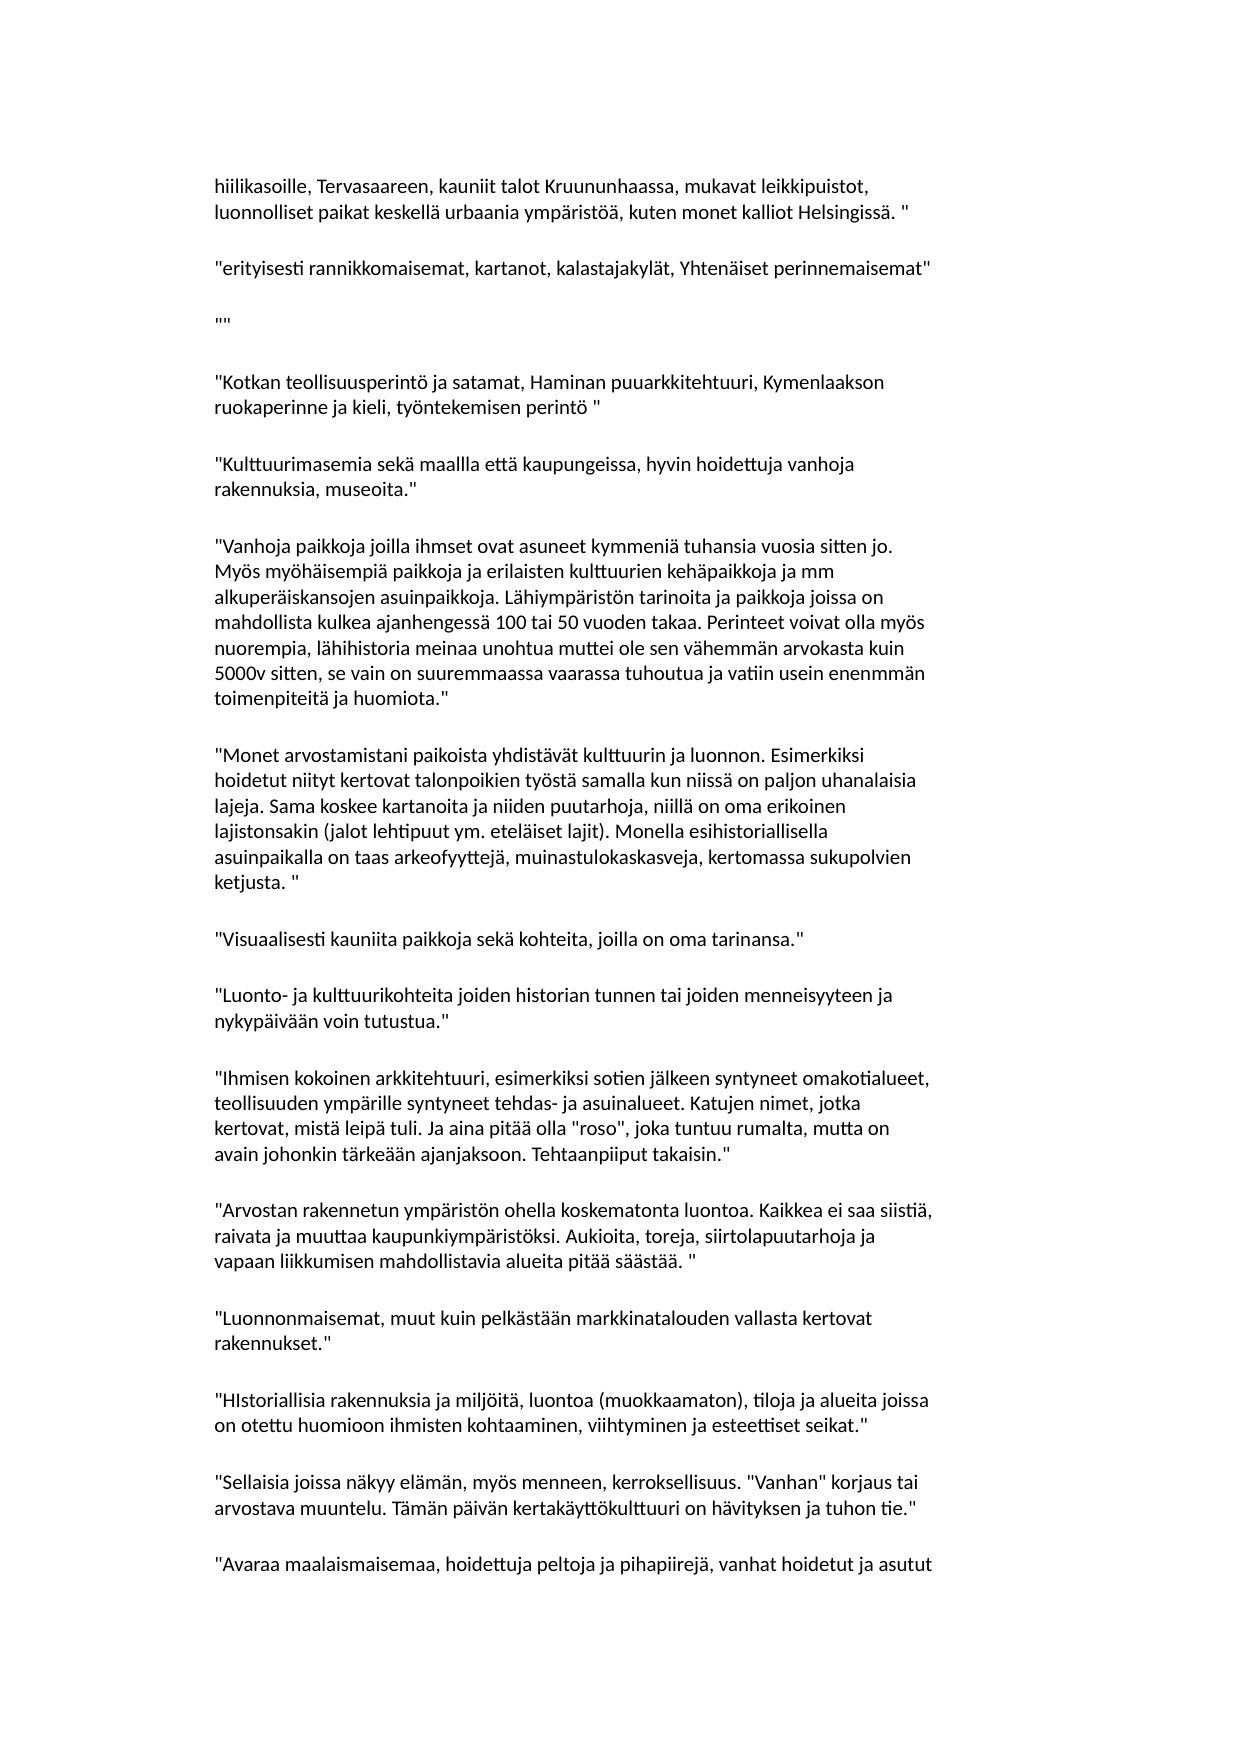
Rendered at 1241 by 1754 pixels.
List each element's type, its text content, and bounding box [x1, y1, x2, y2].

table_cell "Kulttuurimasemia sekä maallla että kaupungeissa, hyvin hoidettuja vanhoja rakennuksia, museoita." [214, 428, 952, 509]
table_cell "Monet arvostamistani paikoista yhdistävät kulttuurin ja luonnon. Esimerkiksi hoidetut niityt kertovat talonpoikien työstä samalla kun niissä on paljon uhanalaisia lajeja. Sama koskee kartanoita ja niiden puutarhoja, niillä on oma erikoinen lajistonsakin (jalot lehtipuut ym. eteläiset lajit). Monella esihistoriallisella asuinpaikalla on taas arkeofyyttejä, muinastulokaskasveja, kertomassa sukupolvien ketjusta. " [214, 719, 952, 902]
table_cell "Luonto- ja kulttuurikohteita joiden historian tunnen tai joiden menneisyyteen ja nykypäivään voin tutustua." [214, 959, 952, 1041]
table_cell "Avaraa maalaismaisemaa, hoidettuja peltoja ja pihapiirejä, vanhat hoidetut ja asutut [214, 1528, 952, 1584]
table_cell "erityisesti rannikkomaisemat, kartanot, kalastajakylät, Yhtenäiset perinnemaisemat" [214, 232, 952, 289]
table_cell "Luonnonmaisemat, muut kuin pelkästään markkinatalouden vallasta kertovat rakennukset." [214, 1282, 952, 1364]
table_cell "HIstoriallisia rakennuksia ja miljöitä, luontoa (muokkaamaton), tiloja ja alueita joissa on otettu huomioon ihmisten kohtaaminen, viihtyminen ja esteettiset seikat." [214, 1364, 952, 1446]
table_cell "Arvostan rakennetun ympäristön ohella koskematonta luontoa. Kaikkea ei saa siistiä, raivata ja muuttaa kaupunkiympäristöksi. Aukioita, toreja, siirtolapuutarhoja ja vapaan liikkumisen mahdollistavia alueita pitää säästää. " [214, 1174, 952, 1282]
table_cell "Visuaalisesti kauniita paikkoja sekä kohteita, joilla on oma tarinansa." [214, 903, 952, 959]
table_cell "Sellaisia joissa näkyy elämän, myös menneen, kerroksellisuus. "Vanhan" korjaus tai arvostava muuntelu. Tämän päivän kertakäyttökulttuuri on hävityksen ja tuhon tie." [214, 1446, 952, 1528]
table_cell "Vanhoja paikkoja joilla ihmset ovat asuneet kymmeniä tuhansia vuosia sitten jo. Myös myöhäisempiä paikkoja ja erilaisten kulttuurien kehäpaikkoja ja mm alkuperäiskansojen asuinpaikkoja. Lähiympäristön tarinoita ja paikkoja joissa on mahdollista kulkea ajanhengessä 100 tai 50 vuoden takaa. Perinteet voivat olla myös nuorempia, lähihistoria meinaa unohtua muttei ole sen vähemmän arvokasta kuin 5000v sitten, se vain on suuremmaassa vaarassa tuhoutua ja vatiin usein enenmmän toimenpiteitä ja huomiota." [214, 510, 952, 719]
table_cell hiilikasoille, Tervasaareen, kauniit talot Kruununhaassa, mukavat leikkipuistot, luonnolliset paikat keskellä urbaania ympäristöä, kuten monet kalliot Helsingissä. " [214, 150, 952, 232]
table_cell "" [214, 289, 952, 345]
table_cell "Ihmisen kokoinen arkkitehtuuri, esimerkiksi sotien jälkeen syntyneet omakotialueet, teollisuuden ympärille syntyneet tehdas- ja asuinalueet. Katujen nimet, jotka kertovat, mistä leipä tuli. Ja aina pitää olla "roso", joka tuntuu rumalta, mutta on avain johonkin tärkeään ajanjaksoon. Tehtaanpiiput takaisin." [214, 1041, 952, 1174]
table_cell "Kotkan teollisuusperintö ja satamat, Haminan puuarkkitehtuuri, Kymenlaakson ruokaperinne ja kieli, työntekemisen perintö " [214, 345, 952, 427]
